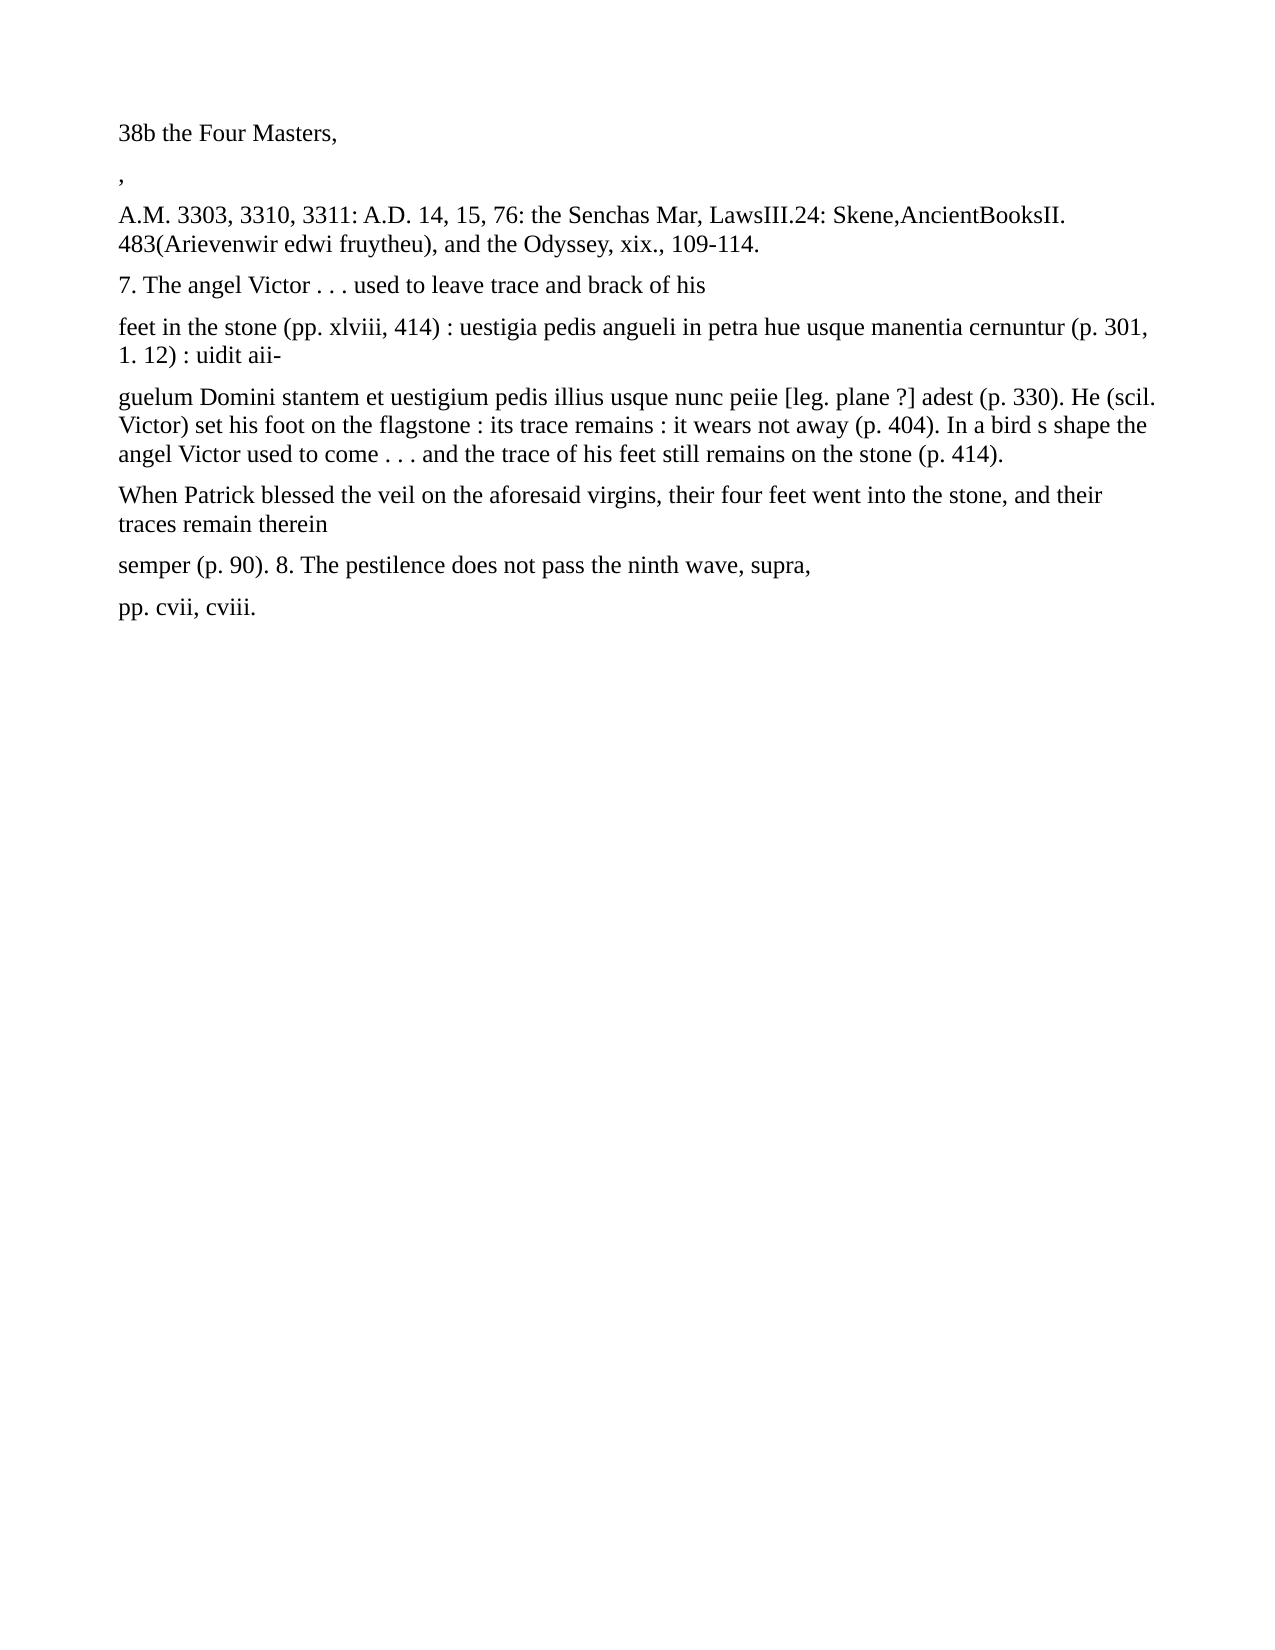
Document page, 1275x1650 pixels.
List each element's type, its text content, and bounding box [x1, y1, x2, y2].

text pp. cvii, cviii. [118, 592, 1157, 621]
text semper (p. 90). 8. The pestilence does not pass the ninth wave, supra, [118, 551, 1157, 579]
text When Patrick blessed the veil on the aforesaid virgins, their four feet went into the stone, and their traces remain therein [118, 481, 1157, 538]
text 7. The angel Victor . . . used to leave trace and brack of his [118, 271, 1157, 299]
text , [118, 159, 1157, 188]
text A.M. 3303, 3310, 3311: A.D. 14, 15, 76: the Senchas Mar, LawsIII.24: Skene,AncientBooksII. 483(Arievenwir edwi fruytheu), and the Odyssey, xix., 109-114. [118, 201, 1157, 258]
text feet in the stone (pp. xlviii, 414) : uestigia pedis angueli in petra hue usque manentia cernuntur (p. 301, 1. 12) : uidit aii- [118, 312, 1157, 369]
text guelum Domini stantem et uestigium pedis illius usque nunc peiie [leg. plane ?] adest (p. 330). He (scil. Victor) set his foot on the flagstone : its trace remains : it wears not away (p. 404). In a bird s shape the angel Victor used to come . . . and the trace of his feet still remains on the stone (p. 414). [118, 382, 1157, 468]
text 38b the Four Masters, [118, 118, 1157, 147]
